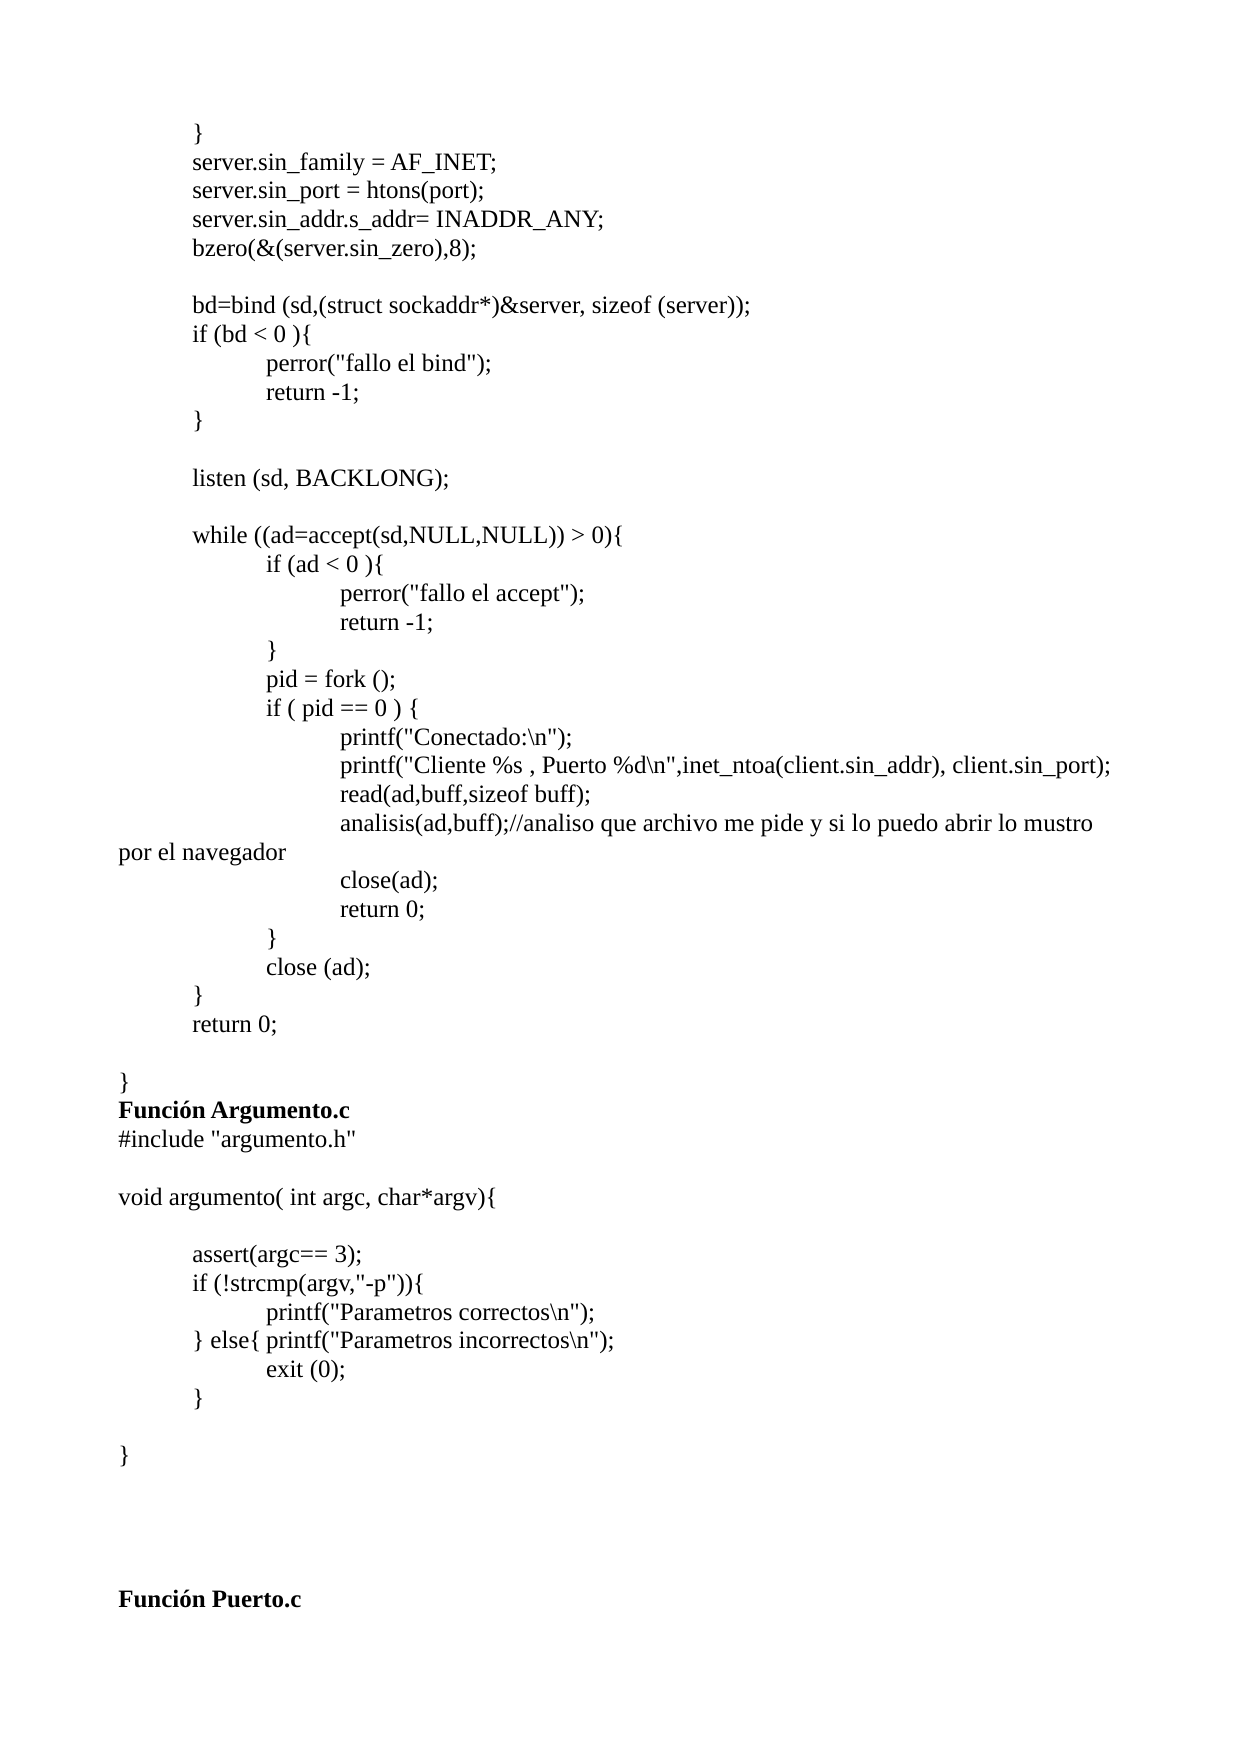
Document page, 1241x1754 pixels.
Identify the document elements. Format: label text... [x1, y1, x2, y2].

text server.sin_port = htons(port); [118, 176, 1122, 204]
text close (ad); [118, 952, 1122, 981]
text if (bd < 0 ){ [118, 319, 1122, 348]
text void argumento( int argc, char*argv){ [118, 1182, 1122, 1211]
text return -1; [118, 607, 1122, 636]
text } [118, 406, 1122, 434]
text if ( pid == 0 ) { [118, 693, 1122, 722]
text assert(argc== 3); [118, 1239, 1122, 1268]
text bd=bind (sd,(struct sockaddr*)&server, sizeof (server)); [118, 291, 1122, 319]
text close(ad); [118, 866, 1122, 894]
text } else{ printf("Parametros incorrectos\n"); [118, 1326, 1122, 1354]
text return -1; [118, 377, 1122, 406]
text server.sin_addr.s_addr= INADDR_ANY; [118, 204, 1122, 233]
text return 0; [118, 1009, 1122, 1038]
text read(ad,buff,sizeof buff); [118, 779, 1122, 808]
text perror("fallo el bind"); [118, 348, 1122, 377]
text } [118, 118, 1122, 147]
text server.sin_family = AF_INET; [118, 147, 1122, 176]
text Función Puerto.c [118, 1584, 1122, 1613]
text listen (sd, BACKLONG); [118, 463, 1122, 492]
text } [118, 1383, 1122, 1412]
text } [118, 981, 1122, 1009]
text printf("Parametros correctos\n"); [118, 1297, 1122, 1326]
text } [118, 1067, 1122, 1096]
text if (ad < 0 ){ [118, 549, 1122, 578]
text while ((ad=accept(sd,NULL,NULL)) > 0){ [118, 521, 1122, 549]
text } [118, 1441, 1122, 1469]
text perror("fallo el accept"); [118, 578, 1122, 607]
text pid = fork (); [118, 664, 1122, 693]
text Función Argumento.c [118, 1096, 1122, 1124]
text printf("Conectado:\n"); [118, 722, 1122, 751]
text if (!strcmp(argv,"-p")){ [118, 1268, 1122, 1297]
text printf("Cliente %s , Puerto %d\n",inet_ntoa(client.sin_addr), client.sin_port); [118, 751, 1122, 779]
text analisis(ad,buff);//analiso que archivo me pide y si lo puedo abrir lo mustro por el navegador [118, 808, 1122, 866]
text } [118, 923, 1122, 952]
text #include "argumento.h" [118, 1124, 1122, 1153]
text return 0; [118, 894, 1122, 923]
text exit (0); [118, 1354, 1122, 1383]
text } [118, 636, 1122, 664]
text bzero(&(server.sin_zero),8); [118, 233, 1122, 262]
